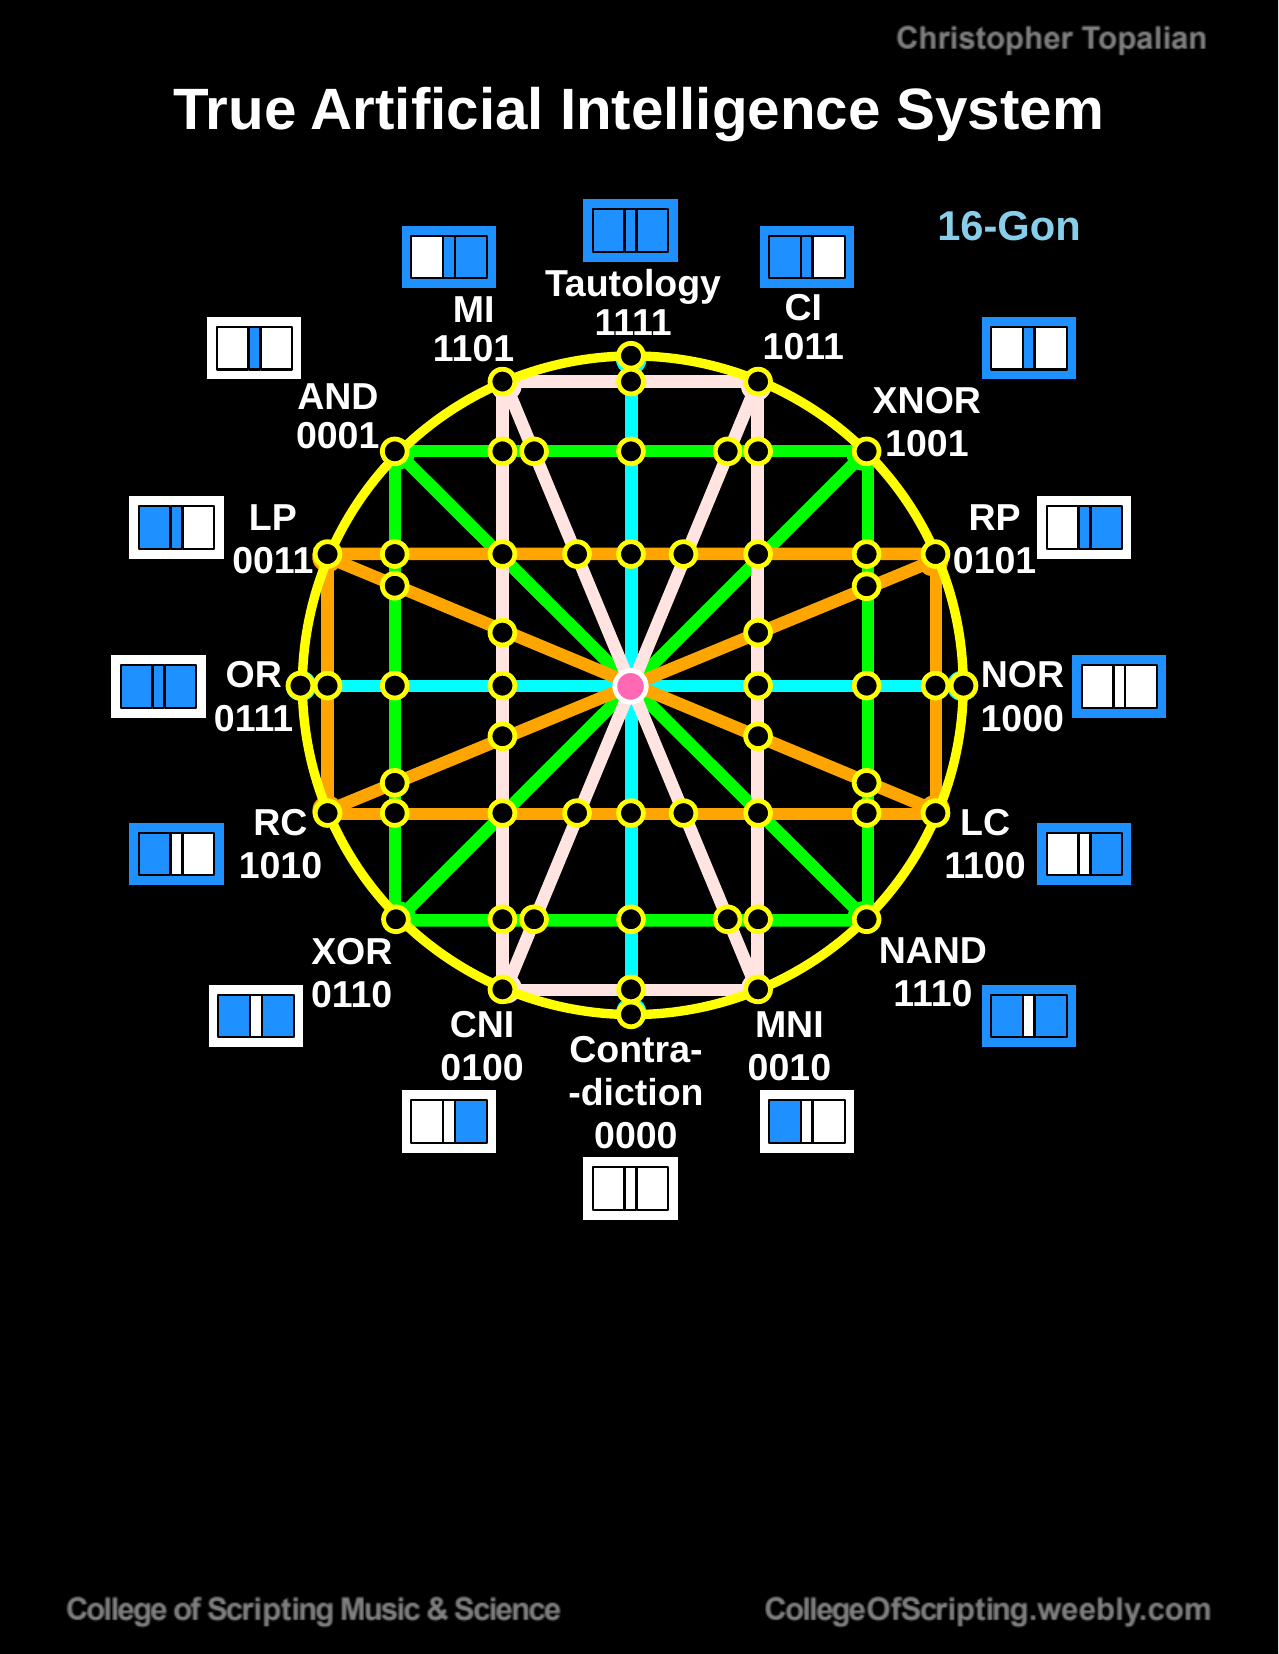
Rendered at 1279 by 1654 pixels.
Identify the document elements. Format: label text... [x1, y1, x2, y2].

subtitle True Artificial Intelligence System [75, 75, 1203, 142]
